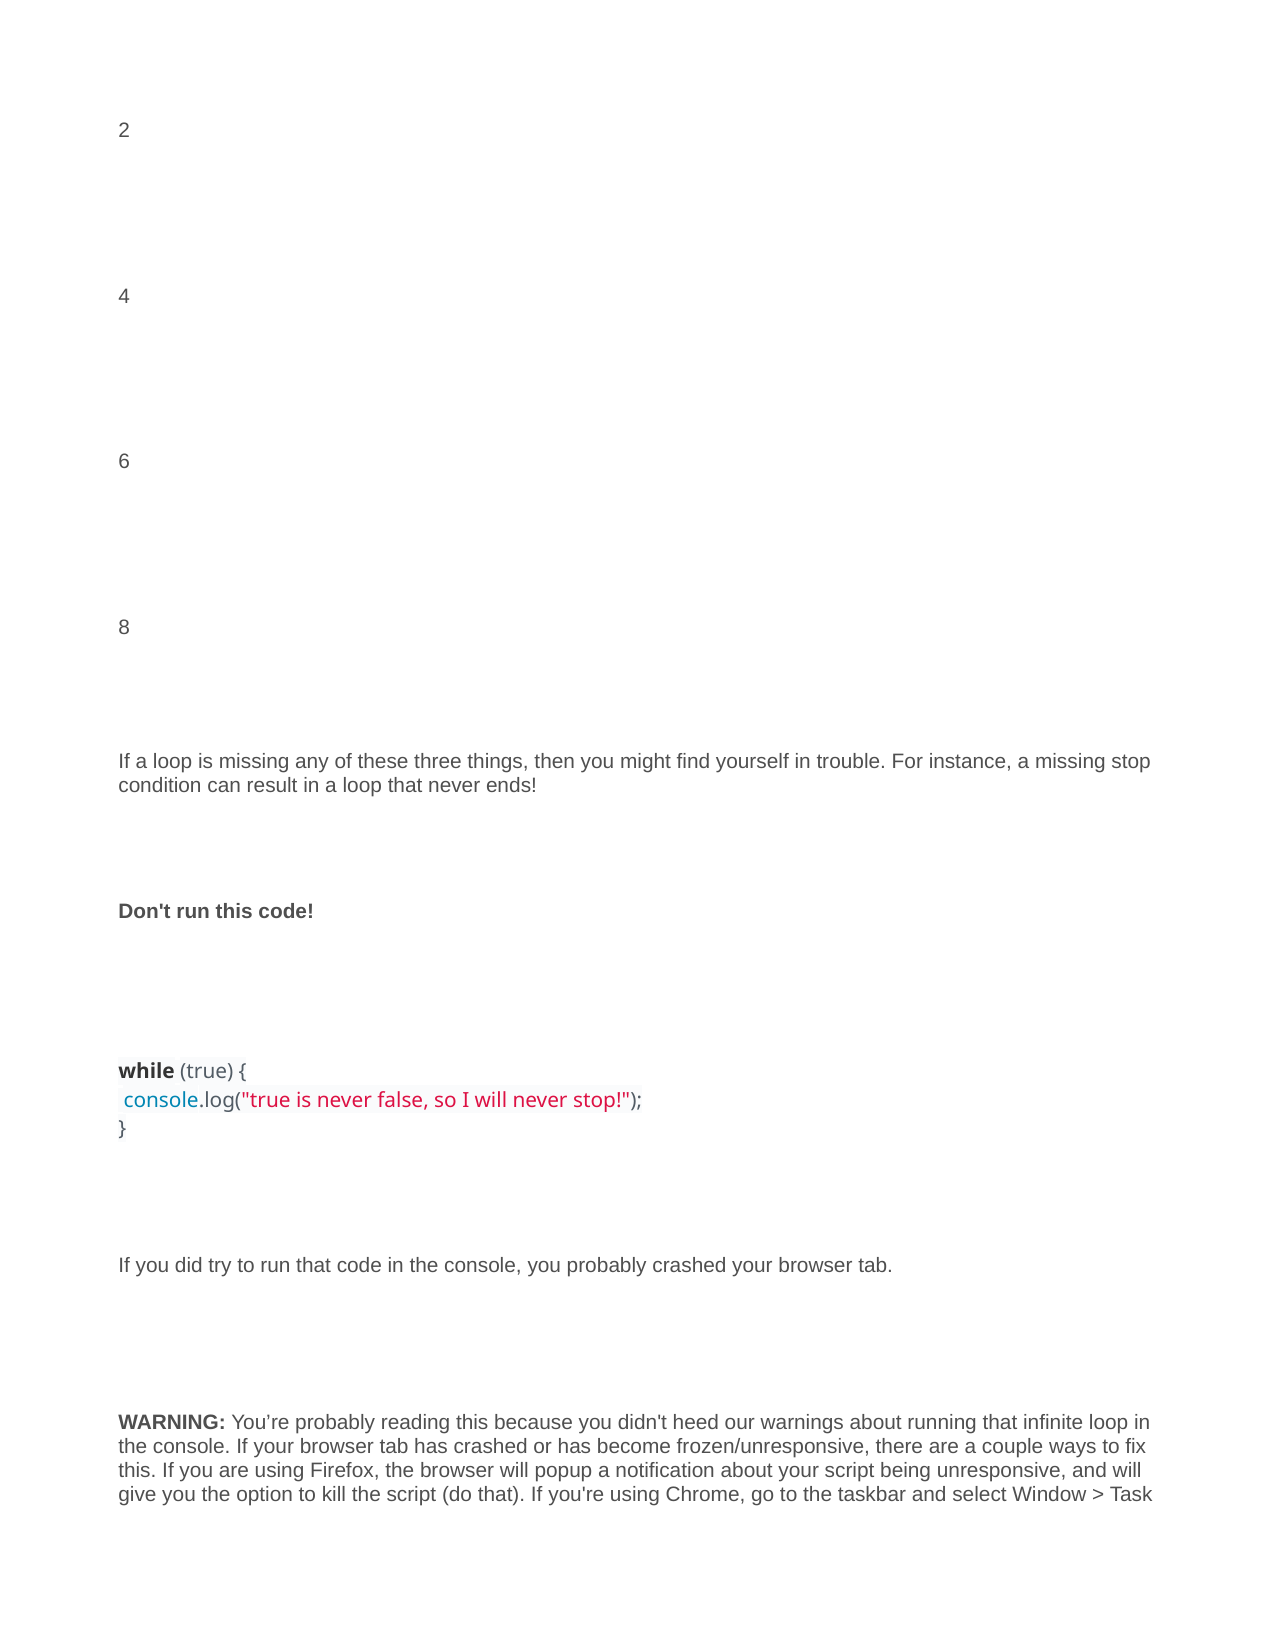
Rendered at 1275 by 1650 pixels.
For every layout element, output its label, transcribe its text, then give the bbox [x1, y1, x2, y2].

text while (true) { console.log("true is never false, so I will never stop!"); } [118, 1057, 1157, 1142]
text WARNING: You’re probably reading this because you didn't heed our warnings about running that infinite loop in the console. If your browser tab has crashed or has become frozen/unresponsive, there are a couple ways to fix this. If you are using Firefox, the browser will popup a notification about your script being unresponsive, and will give you the option to kill the script (do that). If you're using Chrome, go to the taskbar and select Window > Task [118, 1410, 1157, 1506]
text 2 [118, 118, 1157, 142]
text 4 [118, 284, 1157, 308]
text 8 [118, 615, 1157, 639]
text Don't run this code! [118, 899, 1157, 923]
text 6 [118, 449, 1157, 473]
text If you did try to run that code in the console, you probably crashed your browser tab. [118, 1252, 1157, 1276]
text If a loop is missing any of these three things, then you might find yourself in trouble. For instance, a missing stop condition can result in a loop that never ends! [118, 749, 1157, 797]
